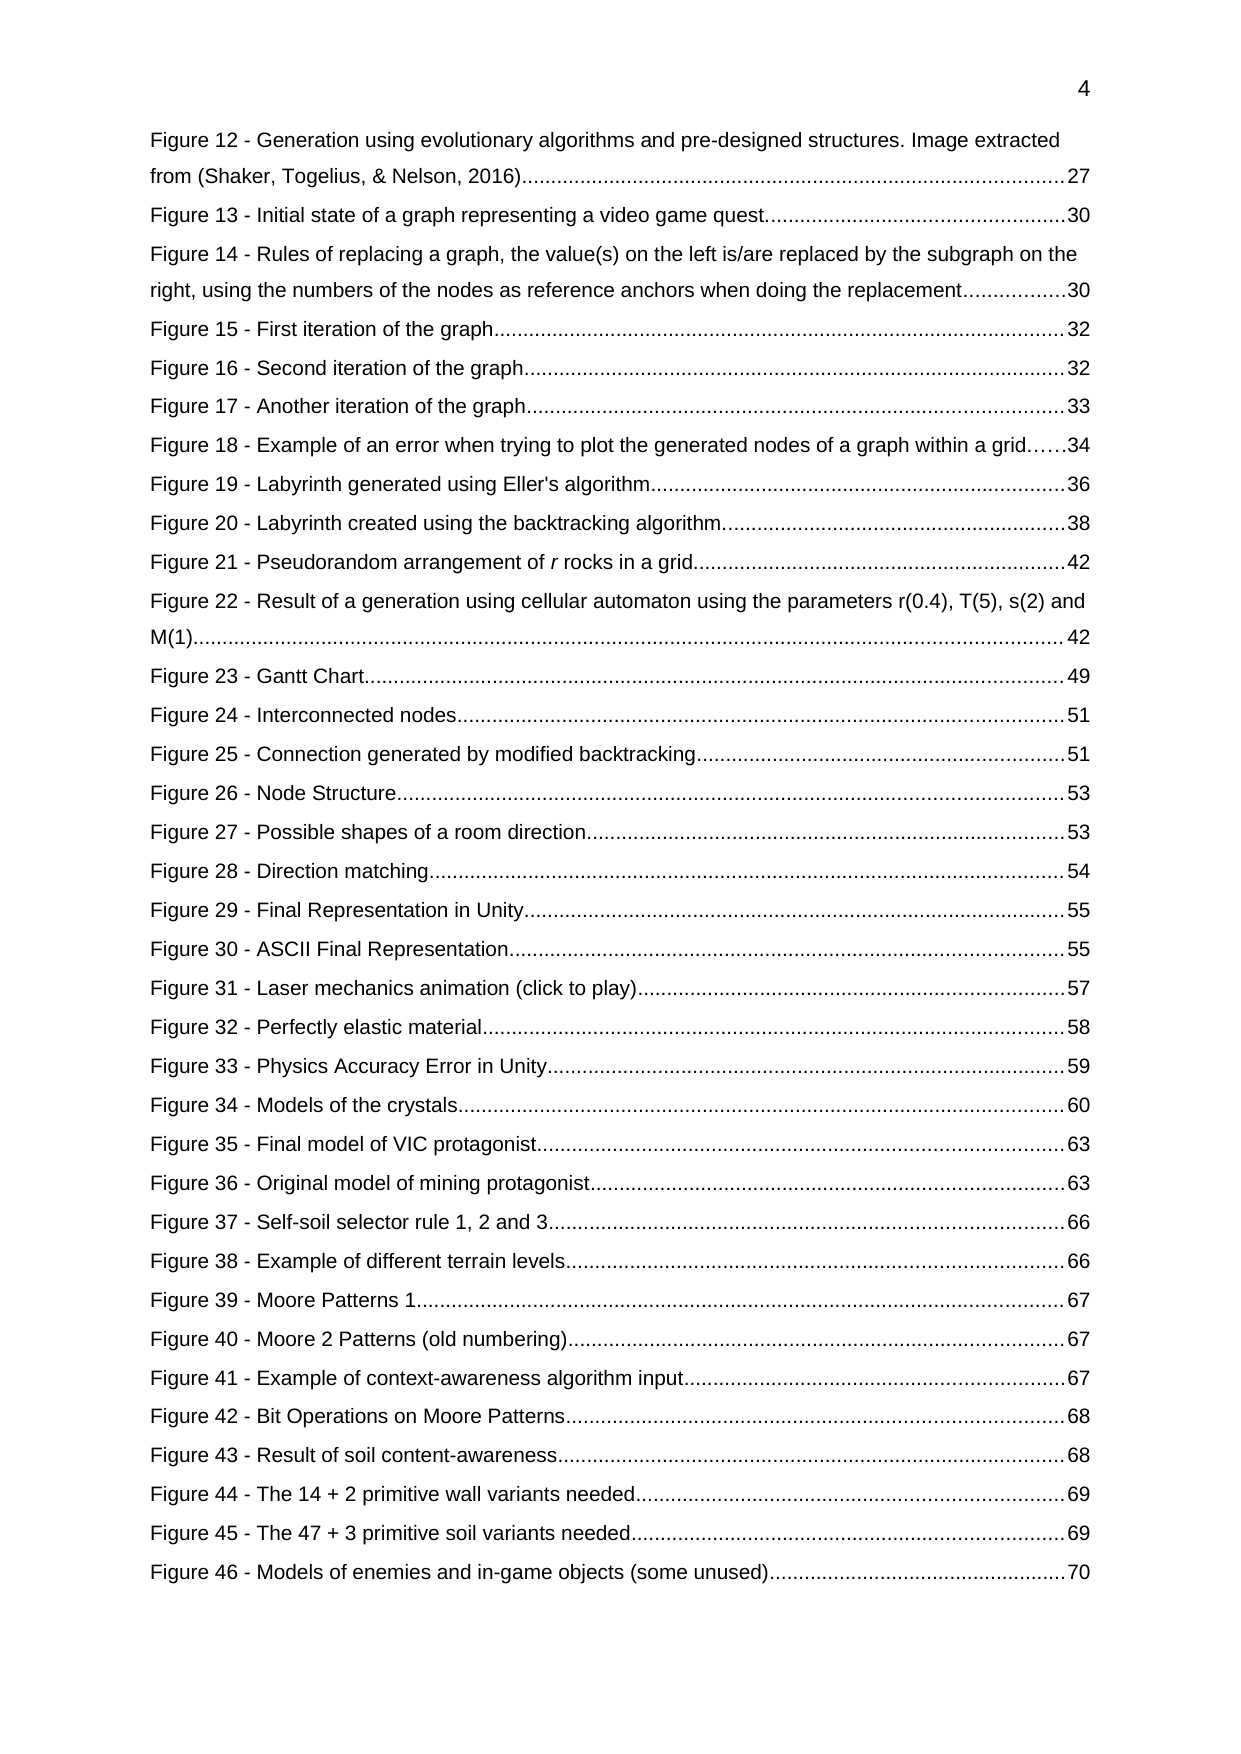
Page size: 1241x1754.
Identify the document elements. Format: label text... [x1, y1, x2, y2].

text Figure 36 - Original model of mining protagonist 63 [150, 1171, 1090, 1194]
text Figure 42 - Bit Operations on Moore Patterns 68 [150, 1404, 1090, 1428]
text Figure 39 - Moore Patterns 1 67 [150, 1287, 1090, 1311]
text Figure 44 - The 14 + 2 primitive wall variants needed 69 [150, 1482, 1090, 1506]
text Figure 20 - Labyrinth created using the backtracking algorithm. 38 [150, 511, 1090, 535]
text Figure 34 - Models of the crystals 60 [150, 1093, 1090, 1117]
text Figure 41 - Example of context-awareness algorithm input 67 [150, 1365, 1090, 1389]
text Figure 13 - Initial state of a graph representing a video game quest. 30 [150, 203, 1090, 227]
text Figure 37 - Self-soil selector rule 1, 2 and 3 66 [150, 1209, 1090, 1233]
text Figure 12 - Generation using evolutionary algorithms and pre-designed structures. Image extracted from (Shaker, Togelius, & Nelson, 2016) 27 [150, 128, 1090, 188]
text Figure 32 - Perfectly elastic material 58 [150, 1015, 1090, 1039]
text Figure 19 - Labyrinth generated using Eller's algorithm 36 [150, 472, 1090, 496]
text Figure 38 - Example of different terrain levels 66 [150, 1248, 1090, 1272]
text Figure 28 - Direction matching 54 [150, 859, 1090, 883]
text Figure 21 - Pseudorandom arrangement of r rocks in a grid. 42 [150, 550, 1090, 574]
text Figure 18 - Example of an error when trying to plot the generated nodes of a graph within a grid. 34 [150, 433, 1090, 457]
text Figure 43 - Result of soil content-awareness 68 [150, 1443, 1090, 1467]
text Figure 23 - Gantt Chart 49 [150, 664, 1090, 688]
text Figure 17 - Another iteration of the graph 33 [150, 394, 1090, 418]
text Figure 24 - Interconnected nodes 51 [150, 703, 1090, 727]
text Figure 33 - Physics Accuracy Error in Unity 59 [150, 1054, 1090, 1078]
text Figure 14 - Rules of replacing a graph, the value(s) on the left is/are replaced by the subgraph on the right, using the numbers of the nodes as reference anchors when doing the replacement 30 [150, 242, 1090, 301]
text Figure 30 - ASCII Final Representation 55 [150, 937, 1090, 961]
text Figure 27 - Possible shapes of a room direction 53 [150, 820, 1090, 844]
text Figure 25 - Connection generated by modified backtracking 51 [150, 742, 1090, 766]
text Figure 22 - Result of a generation using cellular automaton using the parameters r(0.4), T(5), s(2) and M(1) 42 [150, 589, 1090, 649]
text Figure 45 - The 47 + 3 primitive soil variants needed 69 [150, 1521, 1090, 1545]
text Figure 15 - First iteration of the graph 32 [150, 316, 1090, 340]
text Figure 35 - Final model of VIC protagonist 63 [150, 1132, 1090, 1156]
text Figure 46 - Models of enemies and in-game objects (some unused) 70 [150, 1560, 1090, 1584]
text Figure 16 - Second iteration of the graph 32 [150, 355, 1090, 379]
text Figure 29 - Final Representation in Unity 55 [150, 898, 1090, 922]
text Figure 26 - Node Structure 53 [150, 781, 1090, 805]
text Figure 40 - Moore 2 Patterns (old numbering) 67 [150, 1326, 1090, 1350]
text Figure 31 - Laser mechanics animation (click to play) 57 [150, 976, 1090, 1000]
